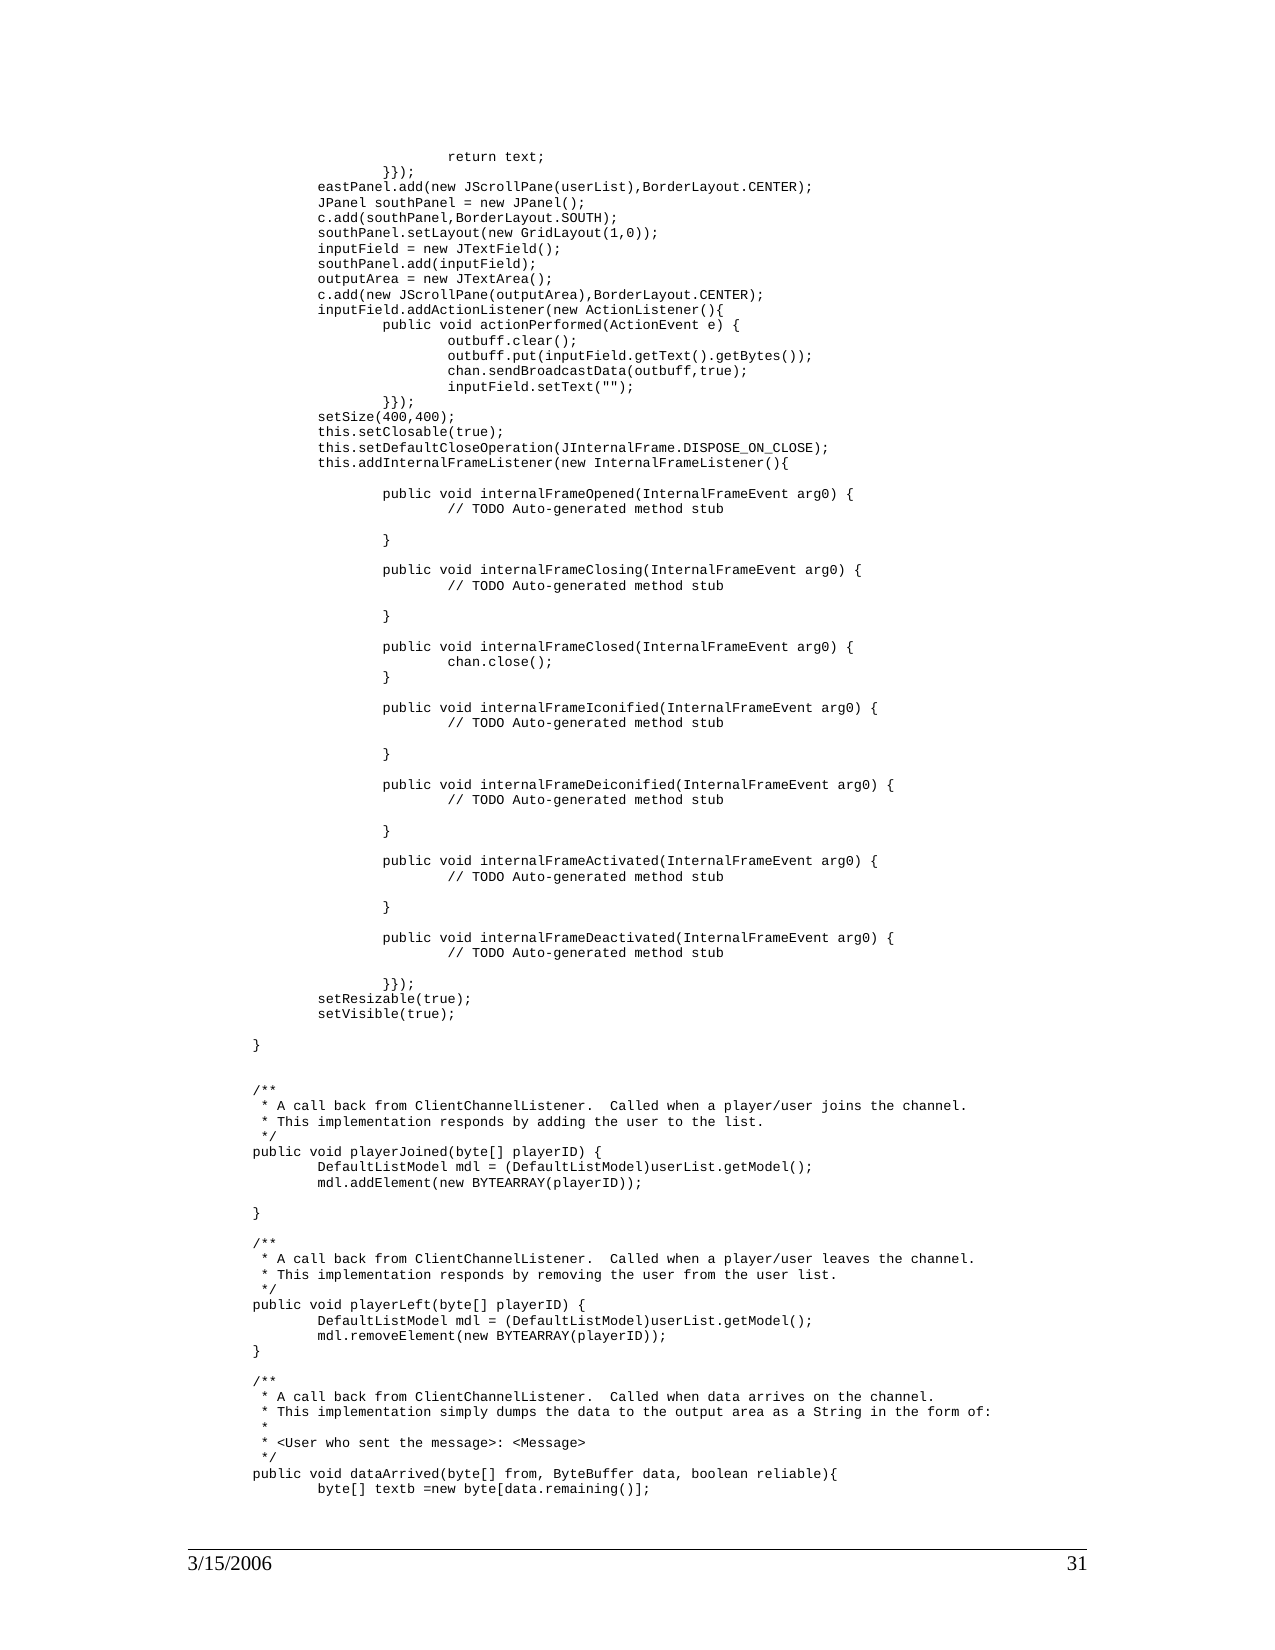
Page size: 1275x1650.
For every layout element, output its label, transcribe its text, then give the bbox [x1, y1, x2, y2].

text public void internalFrameDeactivated(InternalFrameEvent arg0) { [187, 931, 1087, 946]
text inputField.setText(""); [187, 380, 1087, 395]
text // TODO Auto-generated method stub [187, 579, 1087, 594]
text } [187, 609, 1087, 625]
text // TODO Auto-generated method stub [187, 793, 1087, 808]
text inputField = new JTextField(); [187, 242, 1087, 257]
text }}); [187, 395, 1087, 410]
text /** [187, 1084, 1087, 1099]
text public void internalFrameIconified(InternalFrameEvent arg0) { [187, 701, 1087, 717]
text } [187, 747, 1087, 762]
text */ [187, 1452, 1087, 1467]
text mdl.removeElement(new BYTEARRAY(playerID)); [187, 1329, 1087, 1344]
text public void actionPerformed(ActionEvent e) { [187, 318, 1087, 334]
text DefaultListModel mdl = (DefaultListModel)userList.getModel(); [187, 1161, 1087, 1176]
text } [187, 824, 1087, 839]
text public void internalFrameDeiconified(InternalFrameEvent arg0) { [187, 778, 1087, 793]
text southPanel.add(inputField); [187, 257, 1087, 272]
text chan.close(); [187, 655, 1087, 671]
text outbuff.clear(); [187, 334, 1087, 349]
text byte[] textb =new byte[data.remaining()]; [187, 1482, 1087, 1497]
text public void internalFrameActivated(InternalFrameEvent arg0) { [187, 854, 1087, 870]
text setVisible(true); [187, 1007, 1087, 1023]
text return text; [187, 150, 1087, 165]
text chan.sendBroadcastData(outbuff,true); [187, 364, 1087, 380]
text * [187, 1421, 1087, 1436]
text outbuff.put(inputField.getText().getBytes()); [187, 349, 1087, 364]
text mdl.addElement(new BYTEARRAY(playerID)); [187, 1176, 1087, 1191]
text this.setClosable(true); [187, 426, 1087, 441]
text inputField.addActionListener(new ActionListener(){ [187, 303, 1087, 318]
text this.setDefaultCloseOperation(JInternalFrame.DISPOSE_ON_CLOSE); [187, 441, 1087, 456]
text // TODO Auto-generated method stub [187, 502, 1087, 517]
text // TODO Auto-generated method stub [187, 946, 1087, 962]
text } [187, 533, 1087, 548]
text eastPanel.add(new JScrollPane(userList),BorderLayout.CENTER); [187, 181, 1087, 196]
text * This implementation simply dumps the data to the output area as a String in the form of: [187, 1406, 1087, 1421]
text }}); [187, 165, 1087, 181]
text this.addInternalFrameListener(new InternalFrameListener(){ [187, 456, 1087, 472]
text } [187, 1038, 1087, 1053]
text * This implementation responds by removing the user from the user list. [187, 1268, 1087, 1283]
text * <User who sent the message>: <Message> [187, 1436, 1087, 1452]
text // TODO Auto-generated method stub [187, 870, 1087, 885]
text public void internalFrameOpened(InternalFrameEvent arg0) { [187, 487, 1087, 502]
text setSize(400,400); [187, 410, 1087, 426]
text setResizable(true); [187, 992, 1087, 1007]
text public void dataArrived(byte[] from, ByteBuffer data, boolean reliable){ [187, 1467, 1087, 1482]
text public void internalFrameClosed(InternalFrameEvent arg0) { [187, 640, 1087, 655]
text * This implementation responds by adding the user to the list. [187, 1115, 1087, 1130]
text } [187, 900, 1087, 916]
text c.add(southPanel,BorderLayout.SOUTH); [187, 211, 1087, 227]
text /** [187, 1237, 1087, 1252]
text c.add(new JScrollPane(outputArea),BorderLayout.CENTER); [187, 288, 1087, 303]
text // TODO Auto-generated method stub [187, 717, 1087, 732]
text * A call back from ClientChannelListener. Called when a player/user leaves the channel. [187, 1252, 1087, 1268]
text } [187, 1344, 1087, 1360]
text southPanel.setLayout(new GridLayout(1,0)); [187, 227, 1087, 242]
text * A call back from ClientChannelListener. Called when a player/user joins the channel. [187, 1099, 1087, 1115]
text public void internalFrameClosing(InternalFrameEvent arg0) { [187, 563, 1087, 579]
text public void playerJoined(byte[] playerID) { [187, 1145, 1087, 1161]
text } [187, 671, 1087, 686]
text /** [187, 1375, 1087, 1390]
text JPanel southPanel = new JPanel(); [187, 196, 1087, 211]
text }}); [187, 977, 1087, 992]
text public void playerLeft(byte[] playerID) { [187, 1298, 1087, 1314]
text */ [187, 1283, 1087, 1298]
text outputArea = new JTextArea(); [187, 272, 1087, 288]
text DefaultListModel mdl = (DefaultListModel)userList.getModel(); [187, 1314, 1087, 1329]
text */ [187, 1130, 1087, 1145]
text } [187, 1207, 1087, 1222]
text * A call back from ClientChannelListener. Called when data arrives on the channel. [187, 1390, 1087, 1406]
